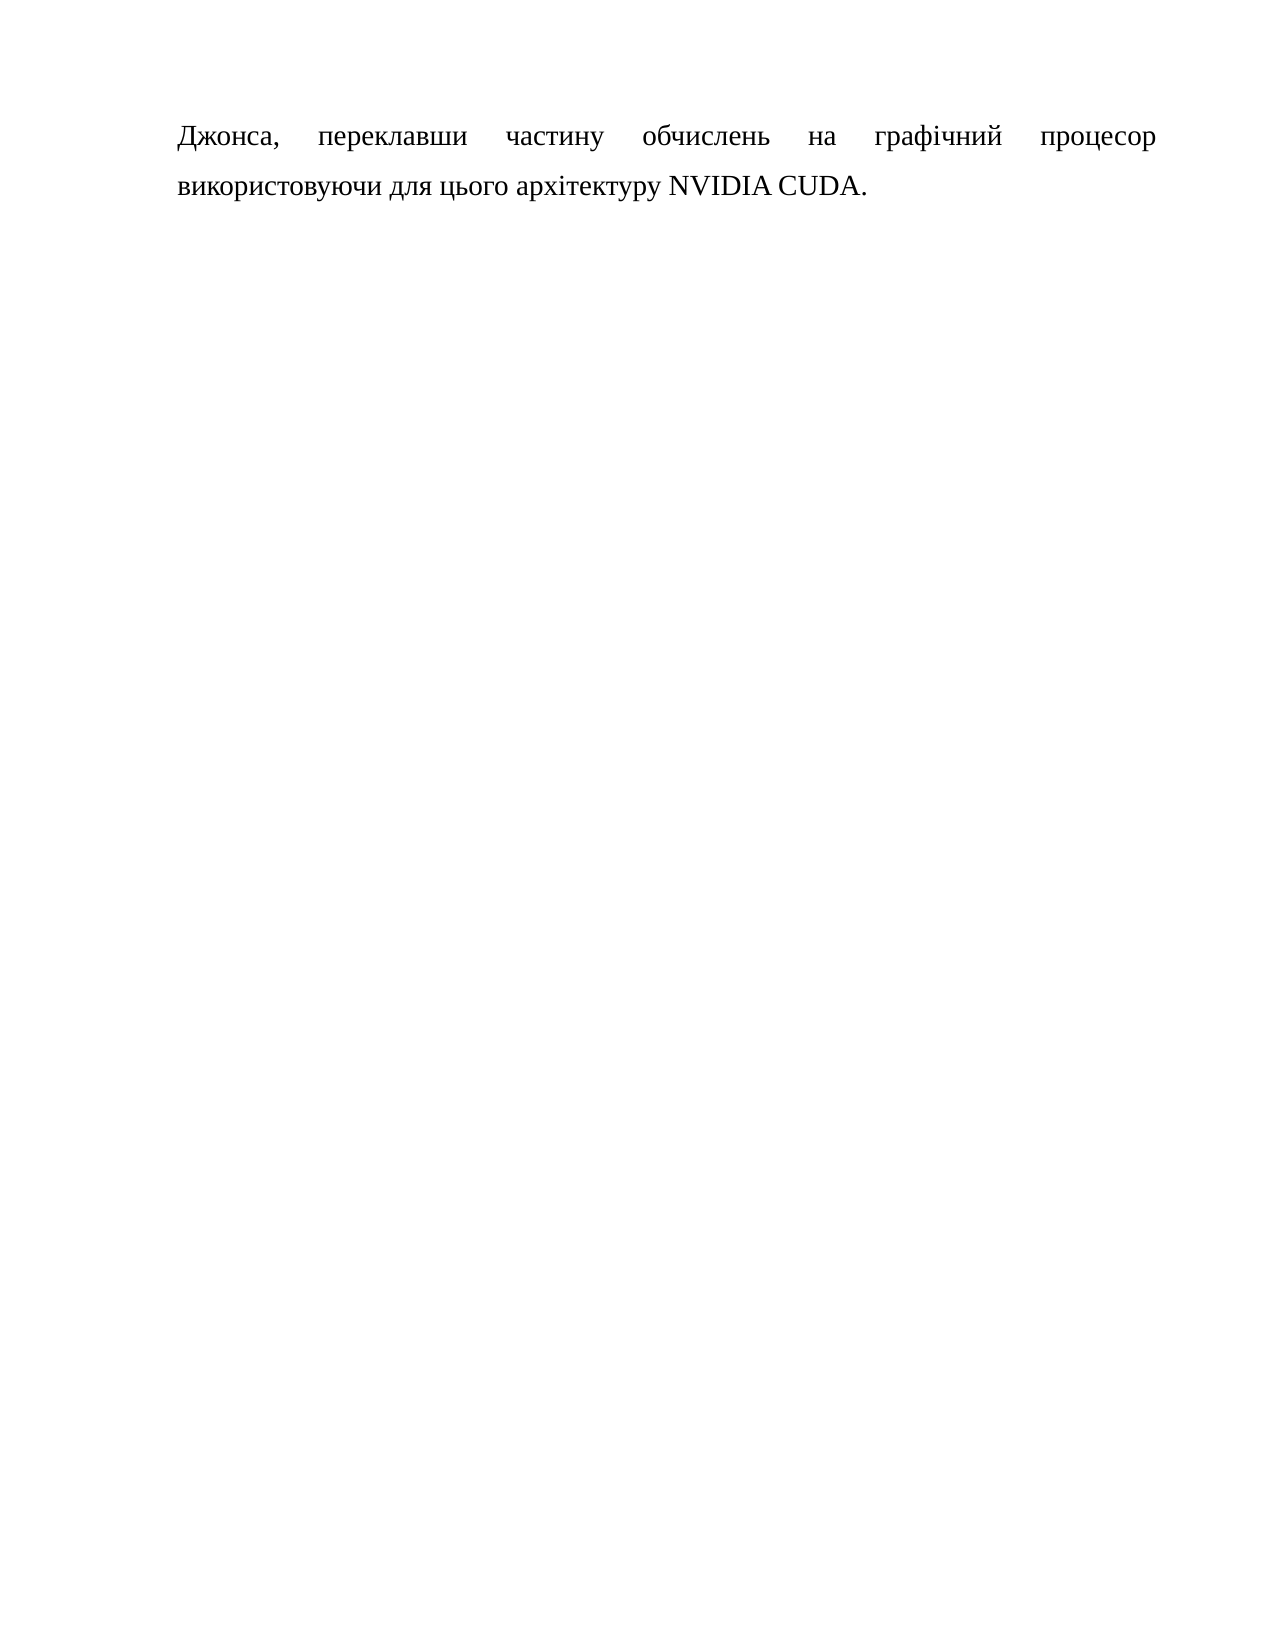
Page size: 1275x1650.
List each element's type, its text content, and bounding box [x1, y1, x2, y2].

text Джонса, переклавши частину обчислень на графічний процесор використовуючи для цього архітектуру NVIDIA CUDA. [177, 118, 1157, 202]
